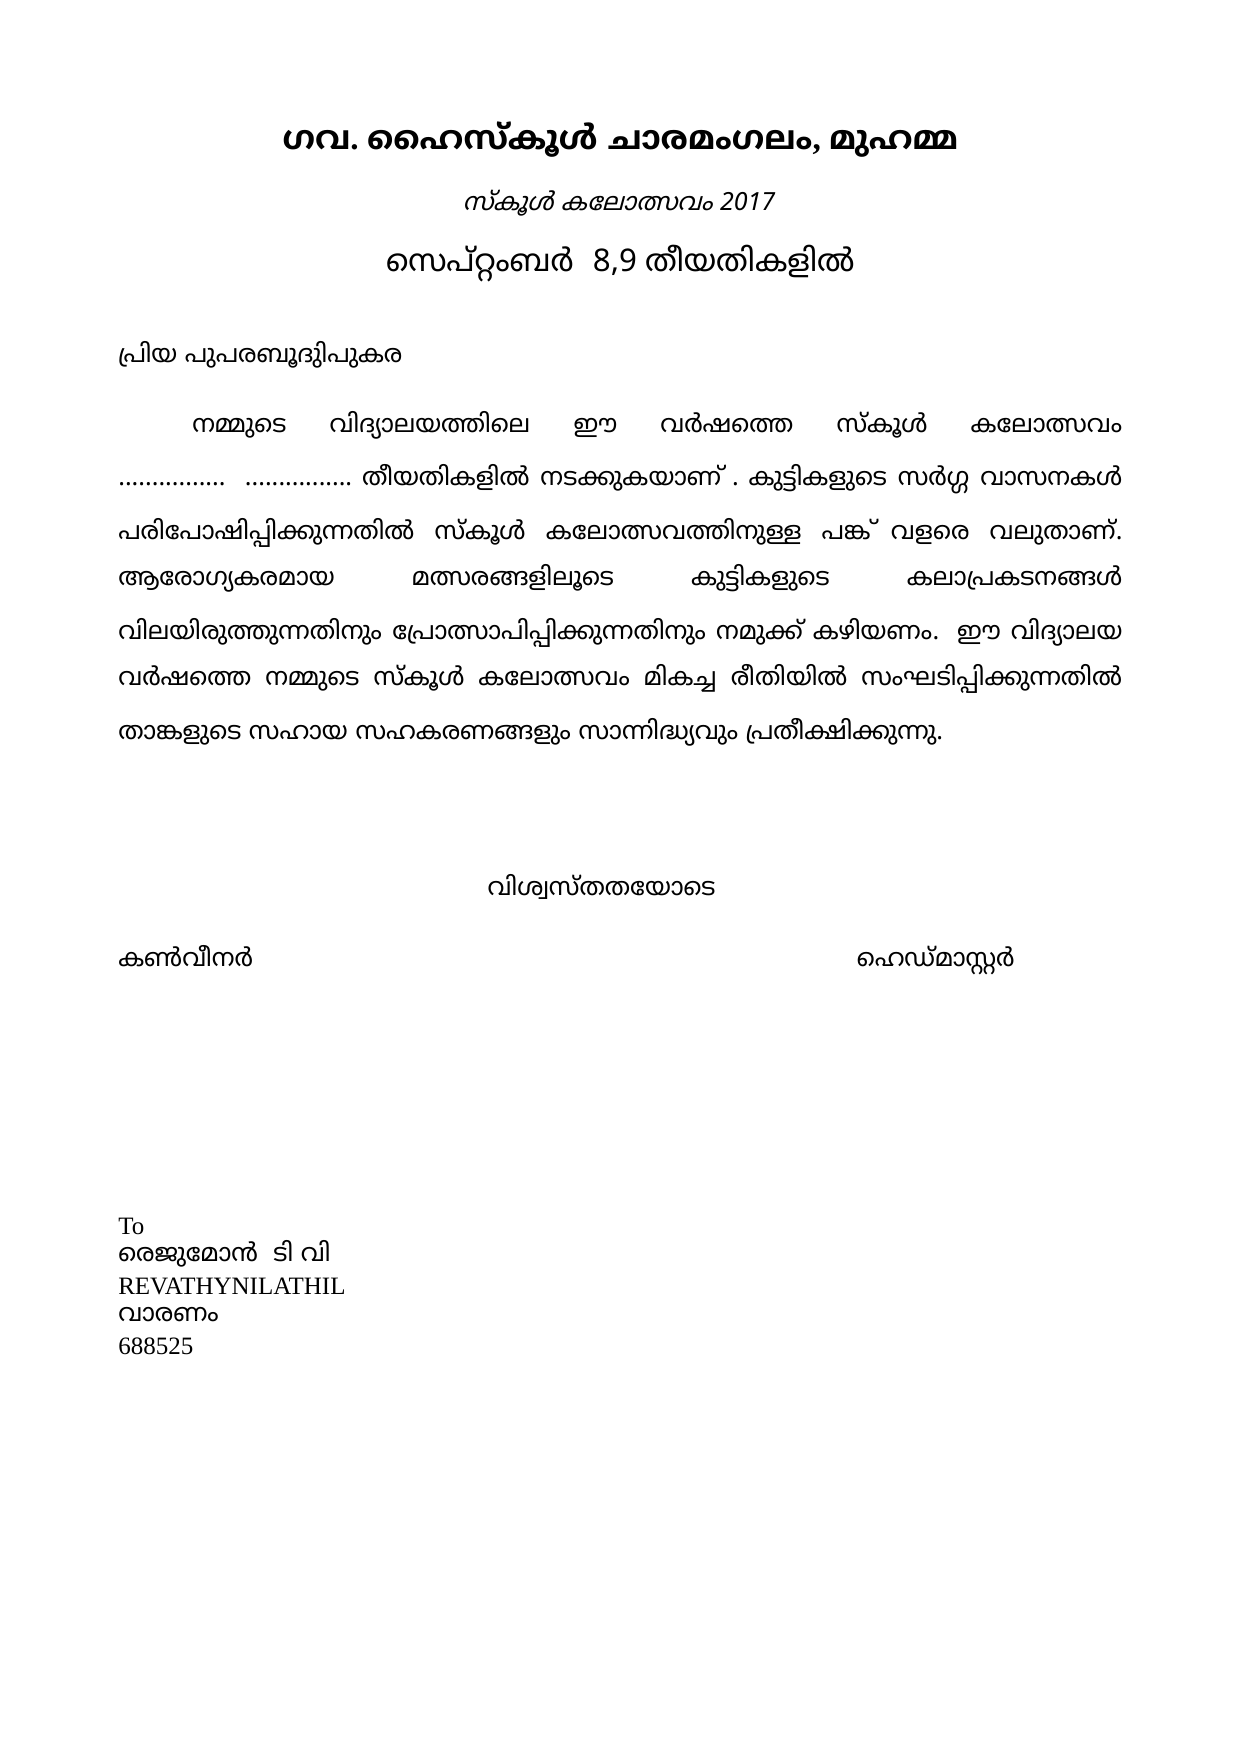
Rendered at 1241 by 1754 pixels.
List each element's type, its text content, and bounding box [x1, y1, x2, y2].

text 688525 [118, 1331, 1122, 1360]
text വാരണം [118, 1300, 1122, 1331]
text To [118, 1211, 1122, 1240]
text പ്രിയ പുപരബൂദുിപുകര [118, 341, 1122, 372]
text ഗവ. ഹൈസ്കൂള്‍ ചാരമംഗലം, മുഹമ്മ [118, 118, 1122, 162]
text വിശ്വസ്തതയോടെ [118, 869, 1122, 905]
text സ്കൂള്‍ കലോത്സവം 2017 [118, 184, 1122, 220]
text REVATHYNILATHIL [118, 1271, 1122, 1300]
text സെപ്റ്റംബര്‍ 8,9 തീയതികളില്‍ [118, 238, 1122, 284]
text ‌‌ [118, 801, 1122, 835]
text രെജുമോന്‍ ടി വി [118, 1240, 1122, 1271]
text കണ്‍വീനര്‍ ഹെഡ്‌മാസ്റ്റര്‍ [118, 939, 1122, 976]
text നമ്മുടെ വിദ്യാലയത്തിലെ ഈ വര്‍ഷത്തെ സ്കൂള്‍ കലോത്സവം ................ ................ തീയതികളില്‍ നടക്കുകയാണ് . കുട്ടികളുടെ സര്‍ഗ്ഗ വാസനകള്‍ പരിപോഷിപ്പിക്കുന്നതില്‍ സ്കൂള്‍ കലോത്സവത്തിനുള്ള പങ്ക് വളരെ വലുതാണ്. ആരോഗ്യകരമായ മത്സരങ്ങളിലൂടെ കുട്ടികളുടെ കലാപ്രകടനങ്ങള്‍ വിലയിരുത്തുന്നതിനും പ്രോത്സാപിപ്പിക്കുന്നതിനും നമുക്ക് കഴിയണം. ഈ വിദ്യാലയ വര്‍ഷത്തെ നമ്മുടെ സ്കൂള്‍ കലോത്സവം മികച്ച രീതിയില്‍ സംഘടിപ്പിക്കുന്നതില്‍ താങ്കളുടെ സഹായ സഹകരണങ്ങളും സാന്നിദ്ധ്യവും പ്രതീക്ഷിക്കുന്നു. [118, 406, 1122, 749]
